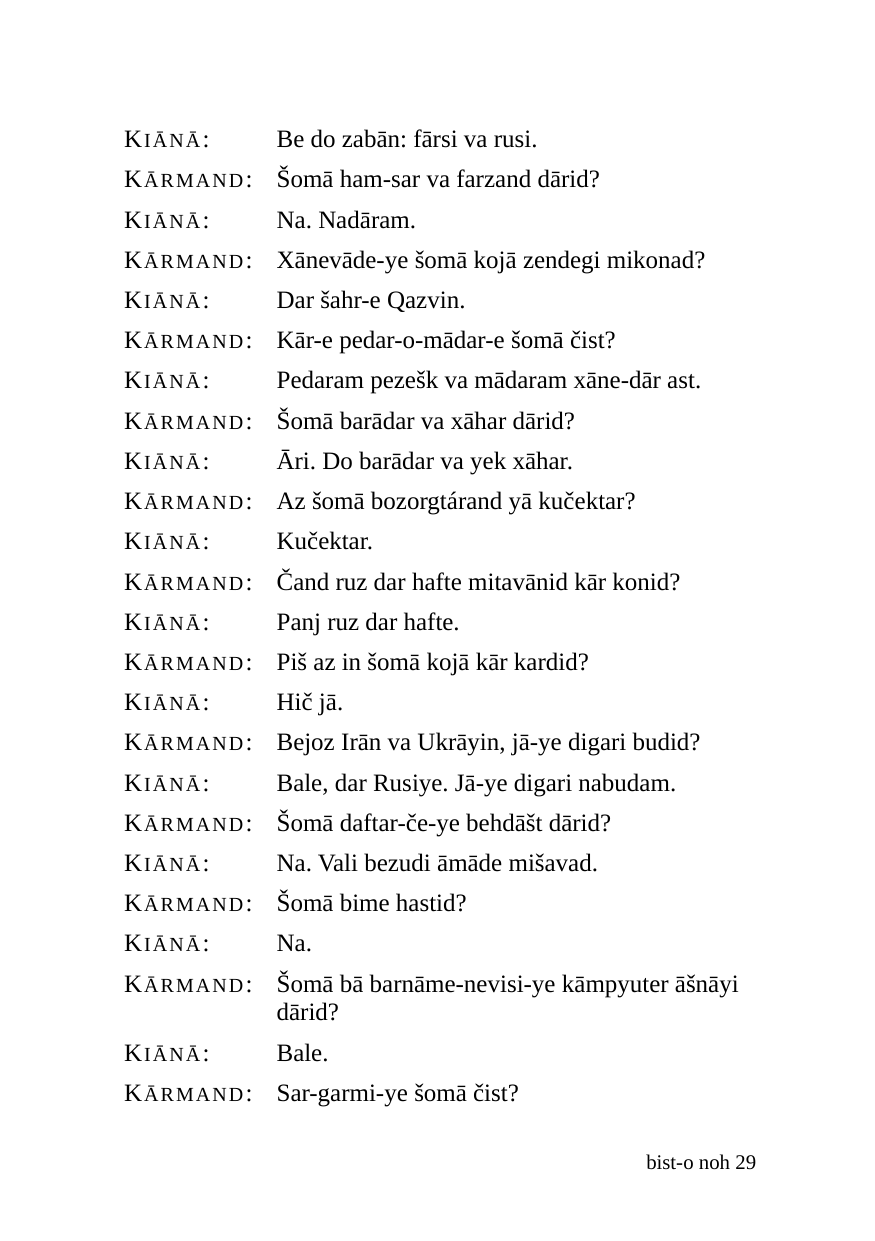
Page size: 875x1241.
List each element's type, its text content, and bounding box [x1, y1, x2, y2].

table_cell Čand ruz dar hafte mitavānid kār konid? [271, 561, 756, 601]
table_cell Šomā daftar-če-ye behdāšt dārid? [271, 802, 756, 842]
table_cell Bale, dar Rusiye. Jā-ye digari nabudam. [271, 762, 756, 802]
table_cell Āri. Do barādar va yek xāhar. [271, 440, 756, 480]
table_cell Kārmand: [118, 400, 271, 440]
table_cell Bale. [271, 1032, 756, 1072]
table_cell Pedaram pezešk va mādaram xāne-dār ast. [271, 360, 756, 400]
table_cell Kārmand: [118, 1072, 271, 1112]
table_cell Kiānā: [118, 440, 271, 480]
table_cell Be do zabān: fārsi va rusi. [271, 119, 756, 159]
table_cell Kārmand: [118, 159, 271, 199]
table_cell Az šomā bozorgtárand yā kučektar? [271, 480, 756, 521]
table_cell Na. Vali bezudi āmāde mišavad. [271, 842, 756, 882]
table_cell Šomā ham-sar va farzand dārid? [271, 159, 756, 199]
table_cell Na. Nadāram. [271, 199, 756, 239]
table_cell Kiānā: [118, 360, 271, 400]
table_cell Kiānā: [118, 681, 271, 722]
table_cell Dar šahr-e Qazvin. [271, 279, 756, 319]
table_cell Kārmand: [118, 722, 271, 762]
table_cell Kiānā: [118, 199, 271, 239]
table_cell Panj ruz dar hafte. [271, 601, 756, 641]
table_cell Kār-e pedar-o-mādar-e šomā čist? [271, 320, 756, 360]
table_cell Šomā barādar va xāhar dārid? [271, 400, 756, 440]
table_cell Kārmand: [118, 320, 271, 360]
table_cell Kučektar. [271, 521, 756, 561]
table_cell Kiānā: [118, 279, 271, 319]
table_cell Kārmand: [118, 641, 271, 681]
table_cell Šomā bime hastid? [271, 883, 756, 923]
table_cell Kārmand: [118, 480, 271, 521]
text bist-o noh 29 [118, 1150, 756, 1174]
table_cell Kiānā: [118, 842, 271, 882]
table_cell Hič jā. [271, 681, 756, 722]
table_cell Kiānā: [118, 923, 271, 963]
table_cell Kiānā: [118, 521, 271, 561]
table_cell Kārmand: [118, 883, 271, 923]
table_cell Kiānā: [118, 762, 271, 802]
table_cell Na. [271, 923, 756, 963]
table_cell Sar-garmi-ye šomā čist? [271, 1072, 756, 1112]
table_cell Kārmand: [118, 963, 271, 1032]
table_cell Kārmand: [118, 239, 271, 279]
table_cell Kiānā: [118, 601, 271, 641]
table_cell Kiānā: [118, 119, 271, 159]
table_cell Šomā bā barnāme-nevisi-ye kāmpyuter āšnāyi dārid? [271, 963, 756, 1032]
table_cell Kārmand: [118, 802, 271, 842]
table_cell Kārmand: [118, 561, 271, 601]
table_cell Bejoz Irān va Ukrāyin, jā-ye digari budid? [271, 722, 756, 762]
table_cell Kiānā: [118, 1032, 271, 1072]
table_cell Piš az in šomā kojā kār kardid? [271, 641, 756, 681]
table_cell Xānevāde-ye šomā kojā zendegi mikonad? [271, 239, 756, 279]
